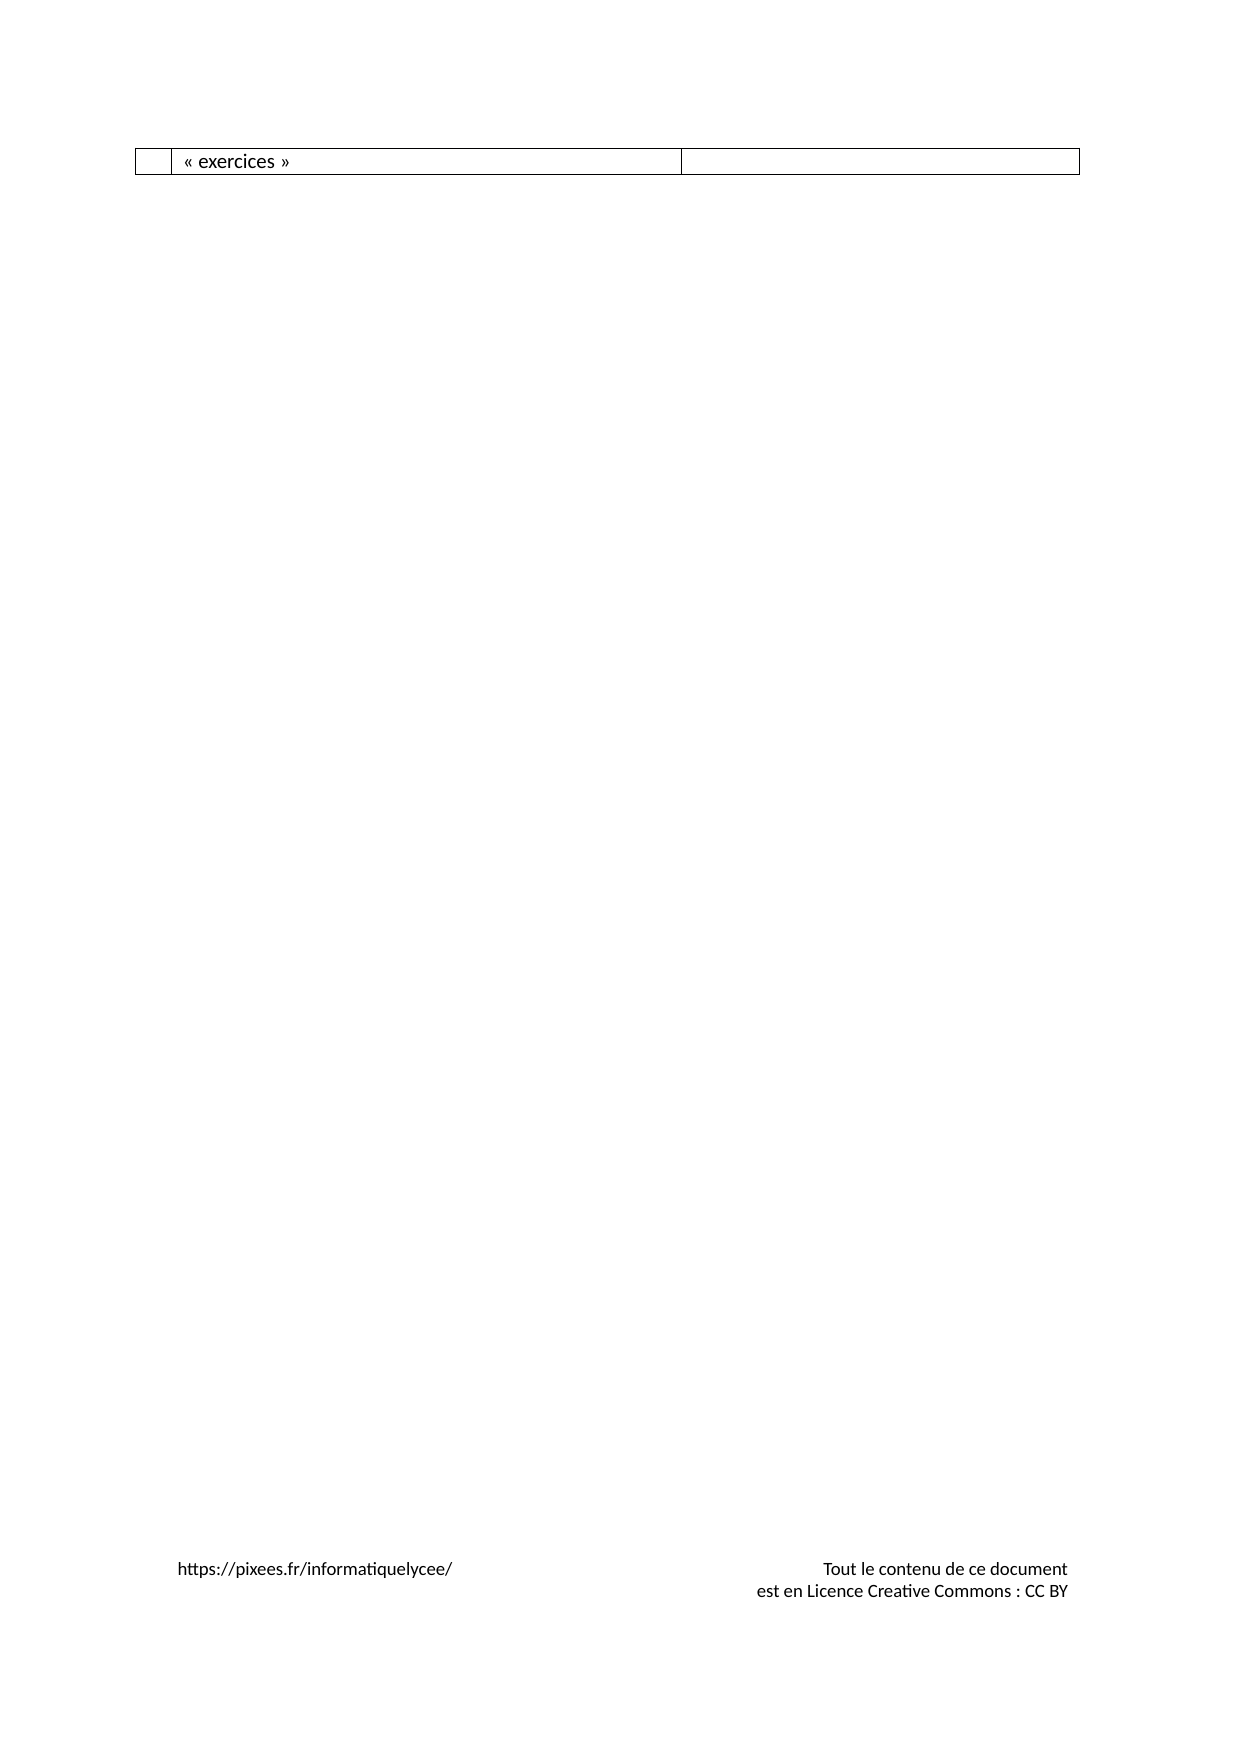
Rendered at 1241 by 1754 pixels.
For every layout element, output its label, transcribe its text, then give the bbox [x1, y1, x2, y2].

table_cell [682, 149, 1079, 174]
table_cell « exercices » [172, 149, 681, 174]
table_cell [136, 149, 171, 174]
